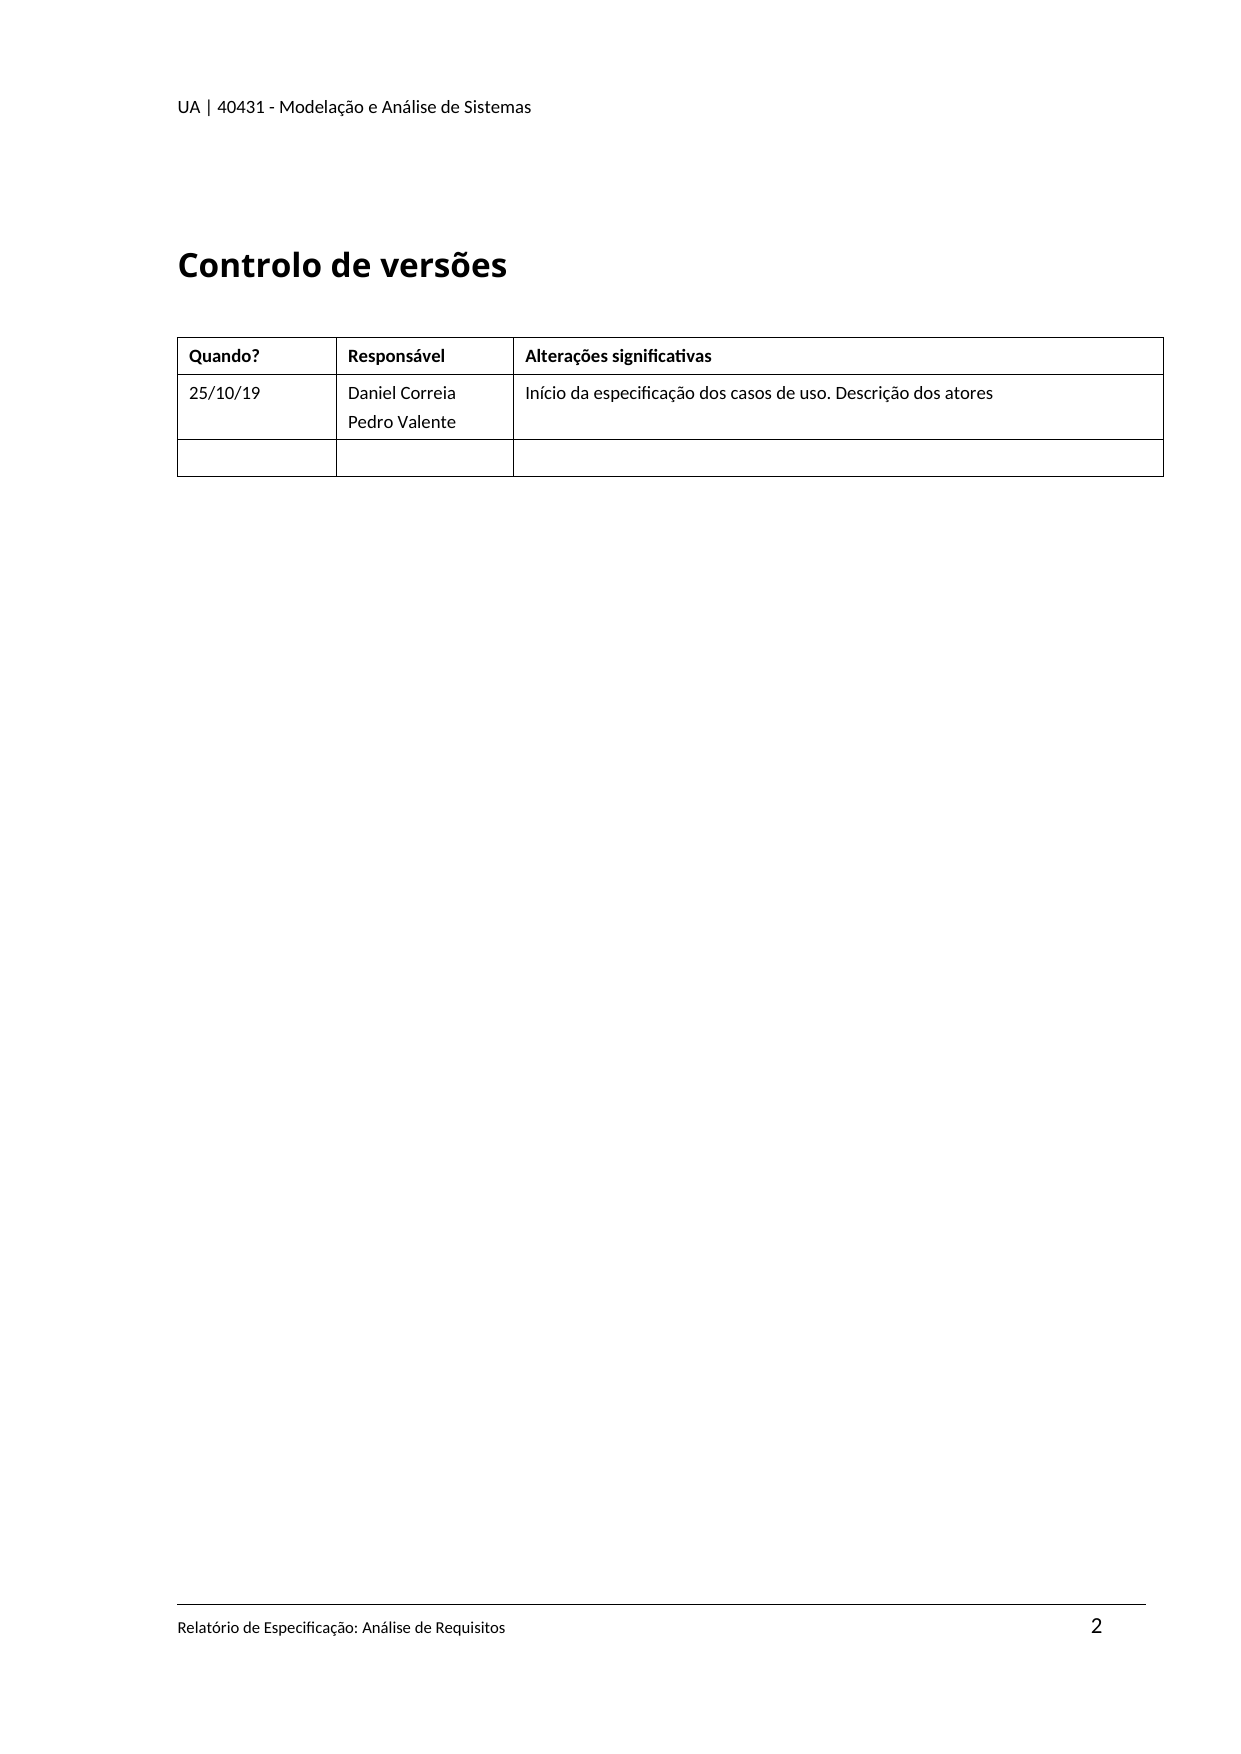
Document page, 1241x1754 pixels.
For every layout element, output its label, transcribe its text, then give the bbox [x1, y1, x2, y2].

table_cell Início da especificação dos casos de uso. Descrição dos atores [514, 375, 1163, 439]
table_cell [514, 440, 1163, 476]
table_cell 25/10/19 [178, 375, 336, 439]
table_header Responsável [337, 338, 513, 374]
table_cell Daniel Correia Pedro Valente [337, 375, 513, 439]
table_cell [337, 440, 513, 476]
table_cell [178, 440, 336, 476]
table_header Alterações significativas [514, 338, 1163, 374]
table_header Quando? [178, 338, 336, 374]
text Controlo de versões [177, 242, 1146, 287]
